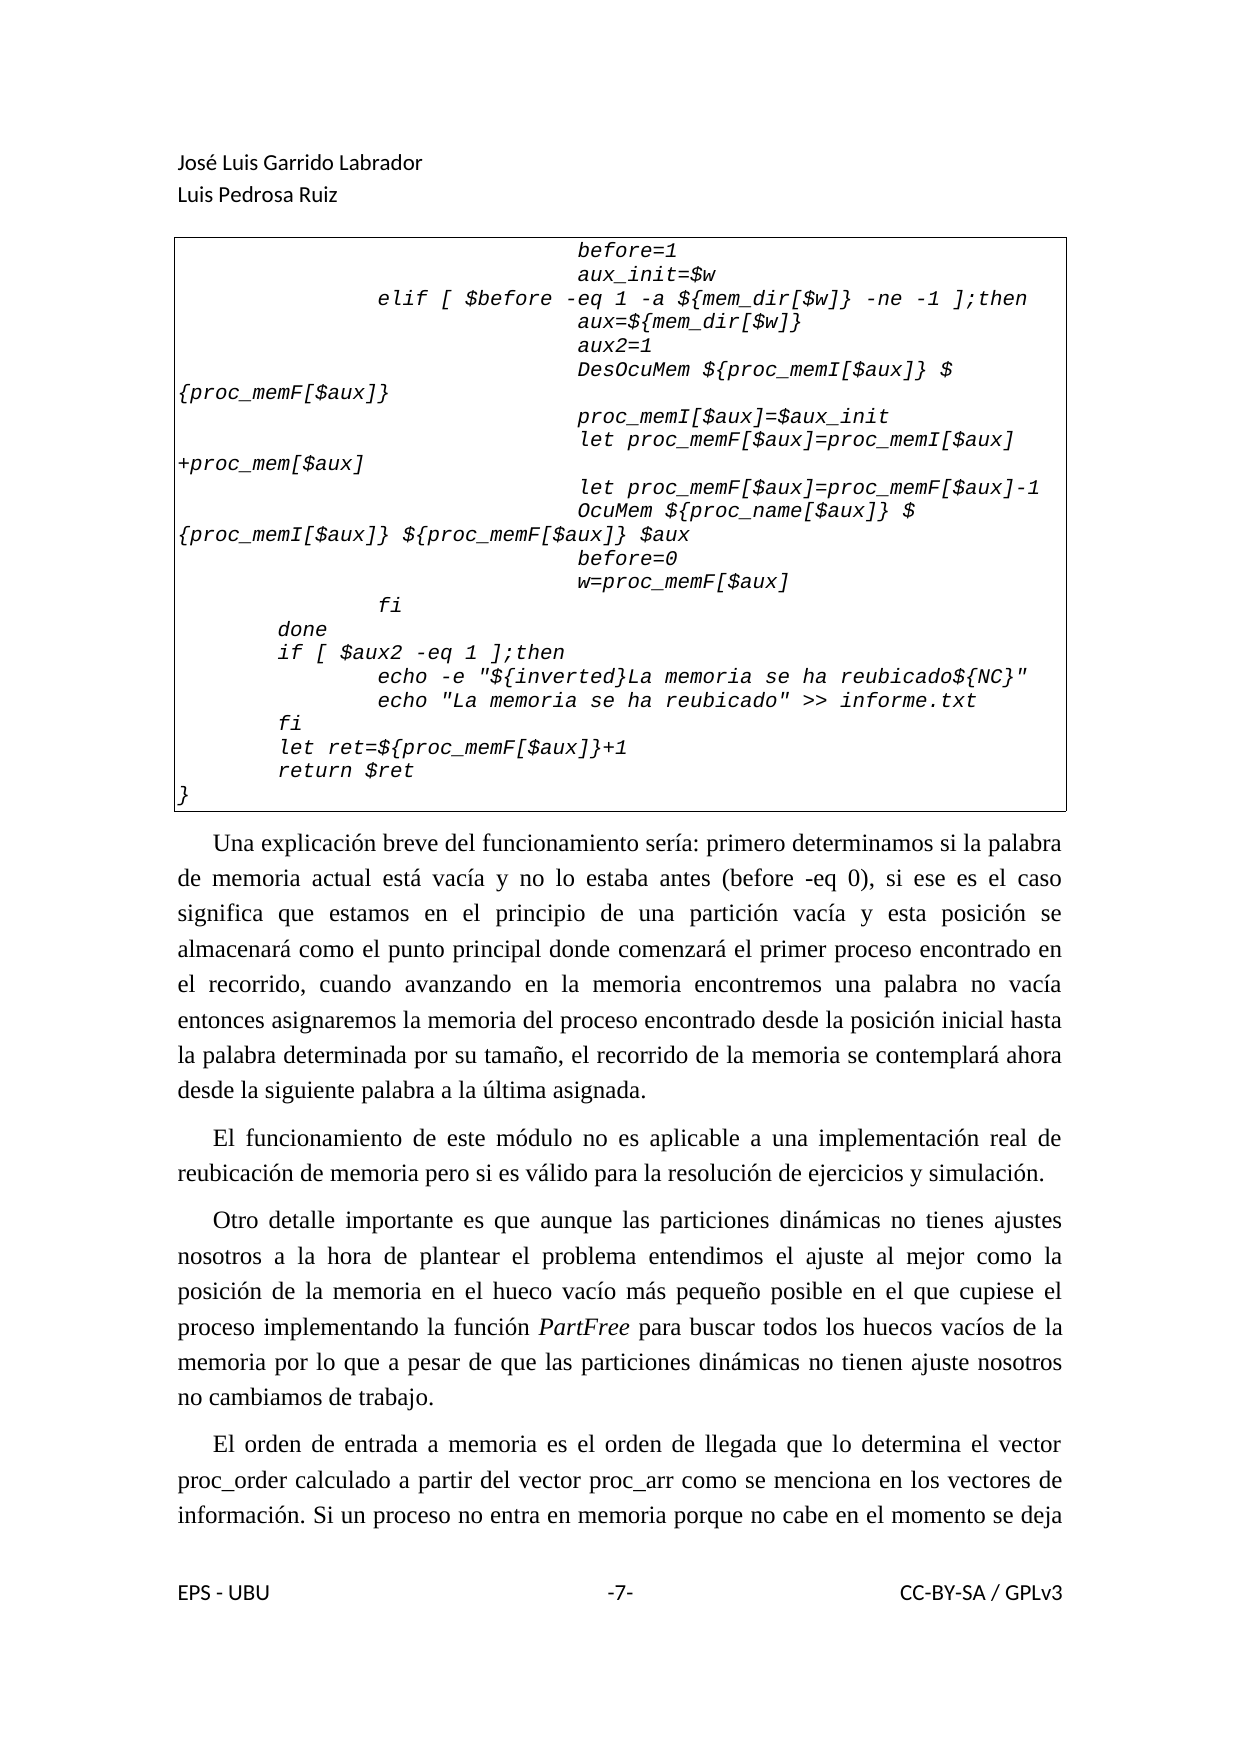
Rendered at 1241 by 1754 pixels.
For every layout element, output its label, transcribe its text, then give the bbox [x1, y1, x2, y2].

text Otro detalle importante es que aunque las particiones dinámicas no tienes ajustes nosotros a la hora de plantear el problema entendimos el ajuste al mejor como la posición de la memoria en el hueco vacío más pequeño posible en el que cupiese el proceso implementando la función PartFree para buscar todos los huecos vacíos de la memoria por lo que a pesar de que las particiones dinámicas no tienen ajuste nosotros no cambiamos de trabajo. [177, 1200, 1063, 1413]
text before=1 aux_init=$w elif [ $before -eq 1 -a ${mem_dir[$w]} -ne -1 ];then aux=${mem_dir[$w]} aux2=1 DesOcuMem ${proc_memI[$aux]} ${proc_memF[$aux]} proc_memI[$aux]=$aux_init let proc_memF[$aux]=proc_memI[$aux]+proc_mem[$aux] let proc_memF[$aux]=proc_memF[$aux]-1 OcuMem ${proc_name[$aux]} ${proc_memI[$aux]} ${proc_memF[$aux]} $aux before=0 w=proc_memF[$aux] fi done if [ $aux2 -eq 1 ];then echo -e "${inverted}La memoria se ha reubicado${NC}" echo "La memoria se ha reubicado" >> informe.txt fi let ret=${proc_memF[$aux]}+1 return $ret } [175, 238, 1066, 811]
text El funcionamiento de este módulo no es aplicable a una implementación real de reubicación de memoria pero si es válido para la resolución de ejercicios y simulación. [177, 1118, 1063, 1188]
text El orden de entrada a memoria es el orden de llegada que lo determina el vector proc_order calculado a partir del vector proc_arr como se menciona en los vectores de información. Si un proceso no entra en memoria porque no cabe en el momento se deja [177, 1424, 1063, 1531]
text Una explicación breve del funcionamiento sería: primero determinamos si la palabra de memoria actual está vacía y no lo estaba antes (before -eq 0), si ese es el caso significa que estamos en el principio de una partición vacía y esta posición se almacenará como el punto principal donde comenzará el primer proceso encontrado en el recorrido, cuando avanzando en la memoria encontremos una palabra no vacía entonces asignaremos la memoria del proceso encontrado desde la posición inicial hasta la palabra determinada por su tamaño, el recorrido de la memoria se contemplará ahora desde la siguiente palabra a la última asignada. [177, 823, 1063, 1106]
